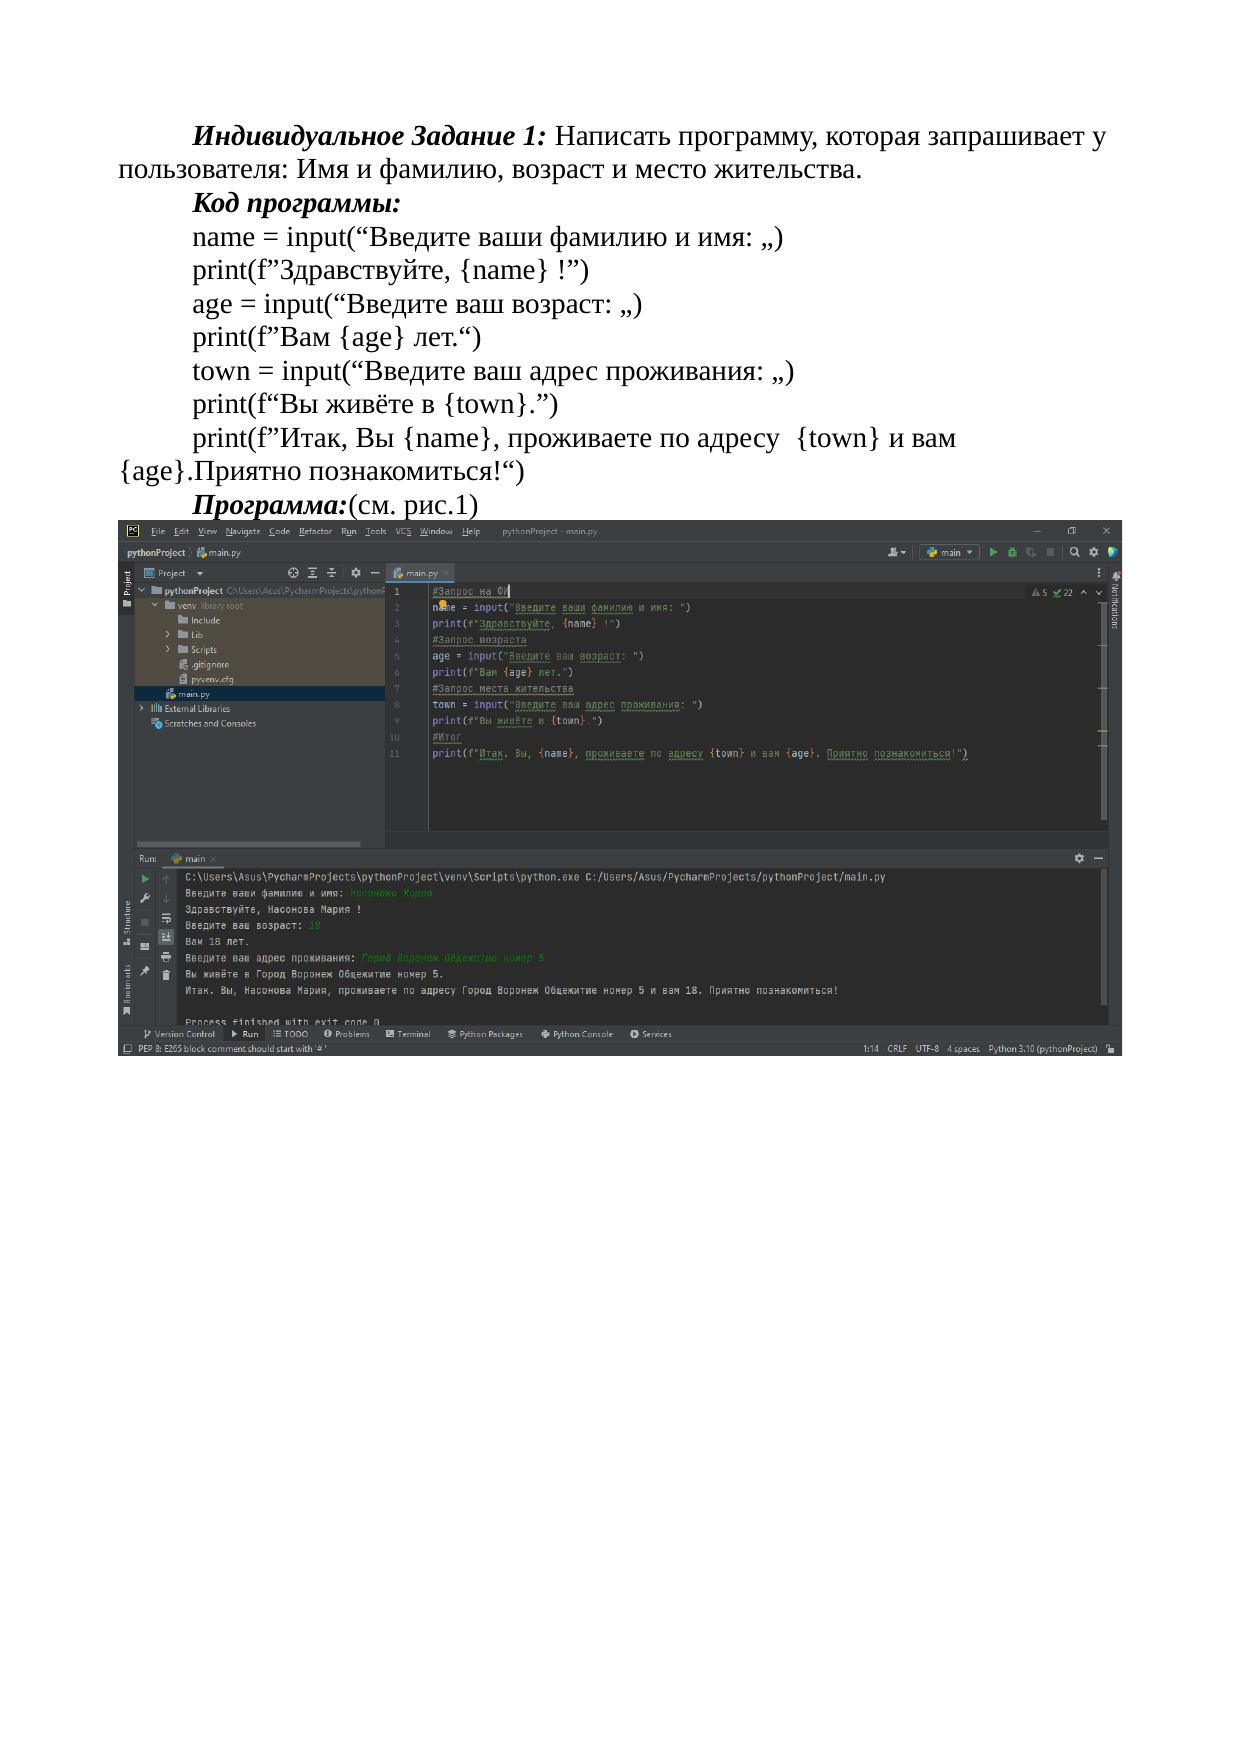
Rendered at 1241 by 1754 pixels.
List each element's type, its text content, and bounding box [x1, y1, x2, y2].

text print(f“Вы живёте в {town}.”) [118, 386, 1122, 420]
text Код программы: [118, 185, 1122, 219]
text Индивидуальное Задание 1: Написать программу, которая запрашивает у пользователя: Имя и фамилию, возраст и место жительства. [118, 118, 1122, 185]
text Программа:(см. рис.1) [118, 487, 1122, 520]
text print(f”Вам {age} лет.“) town = input(“Введите ваш адрес проживания: „) [118, 319, 1122, 386]
picture [118, 520, 1123, 1056]
text print(f”Итак, Вы {name}, проживаете по адресу {town} и вам {age}.Приятно познакомиться!“) [118, 420, 1122, 487]
text name = input(“Введите ваши фамилию и имя: „) print(f”Здравствуйте, {name} !”) [118, 219, 1122, 286]
text age = input(“Введите ваш возраст: „) [118, 286, 1122, 319]
